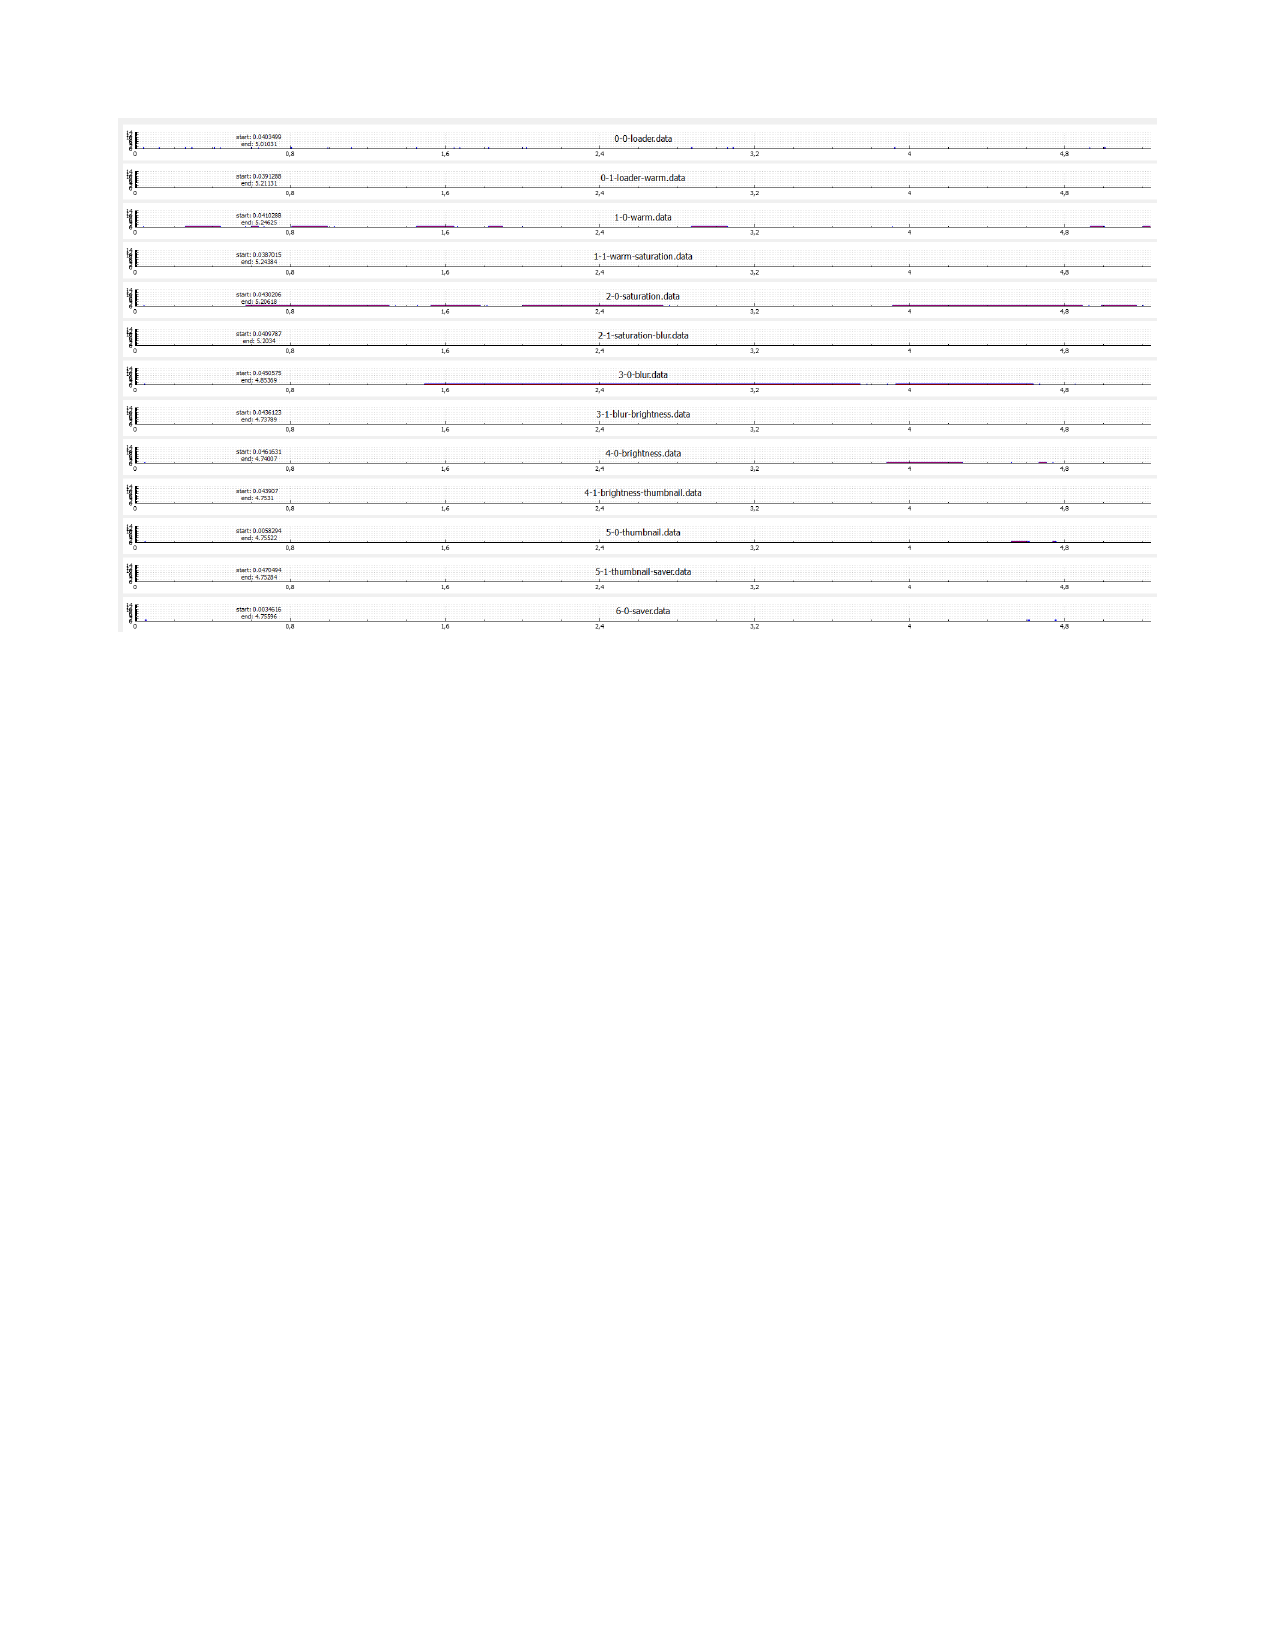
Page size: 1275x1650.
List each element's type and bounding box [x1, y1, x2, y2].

picture [118, 118, 1157, 632]
